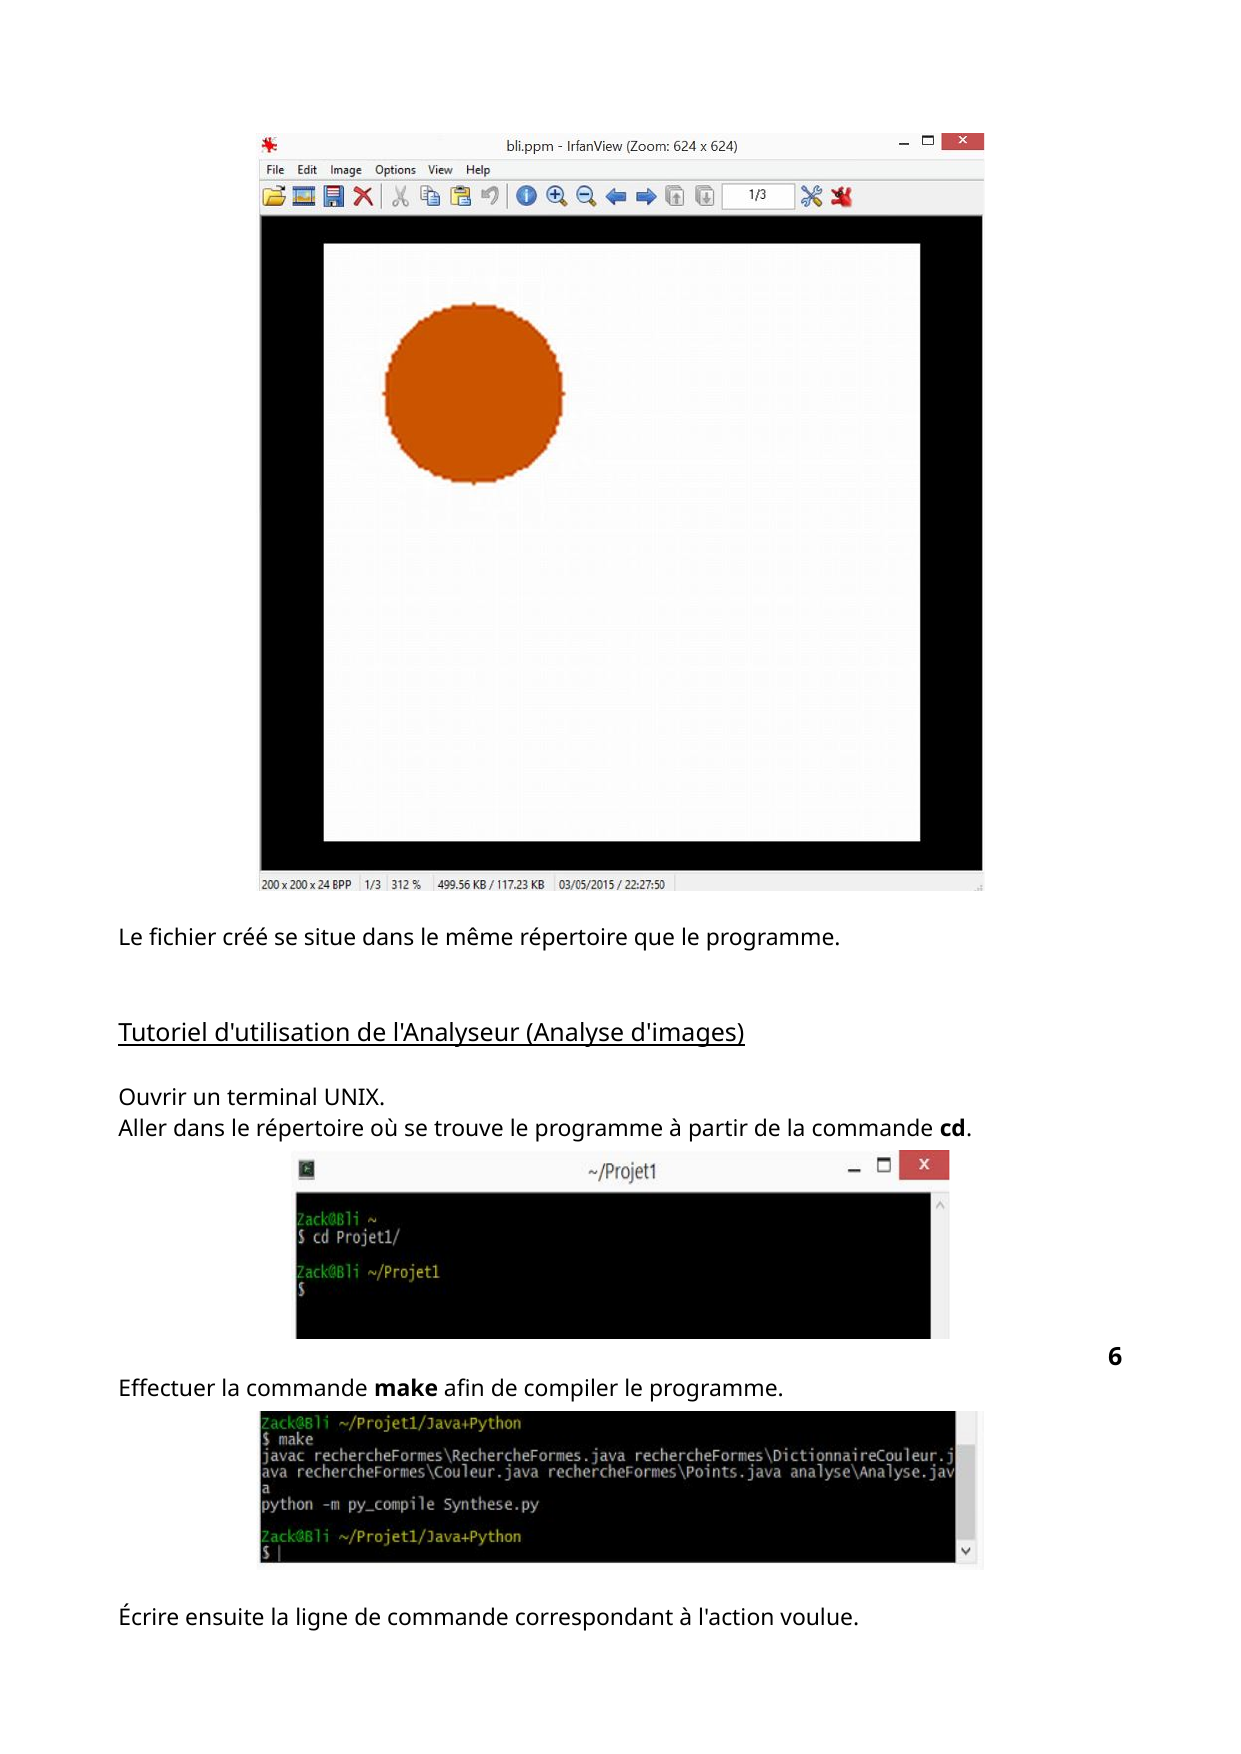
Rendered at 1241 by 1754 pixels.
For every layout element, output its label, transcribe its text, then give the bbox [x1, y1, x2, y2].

picture [290, 1150, 950, 1339]
text Effectuer la commande make afin de compiler le programme. [118, 1372, 1122, 1403]
text 6 [118, 1143, 1122, 1372]
text Ouvrir un terminal UNIX. [118, 1080, 1122, 1112]
text Le fichier créé se situe dans le même répertoire que le programme. [118, 921, 1122, 953]
picture [255, 133, 985, 891]
picture [256, 1411, 984, 1570]
text Tutoriel d'utilisation de l'Analyseur (Analyse d'images) [118, 1015, 1122, 1049]
text Écrire ensuite la ligne de commande correspondant à l'action voulue. [118, 1601, 1122, 1632]
text Aller dans le répertoire où se trouve le programme à partir de la commande cd. [118, 1112, 1122, 1143]
